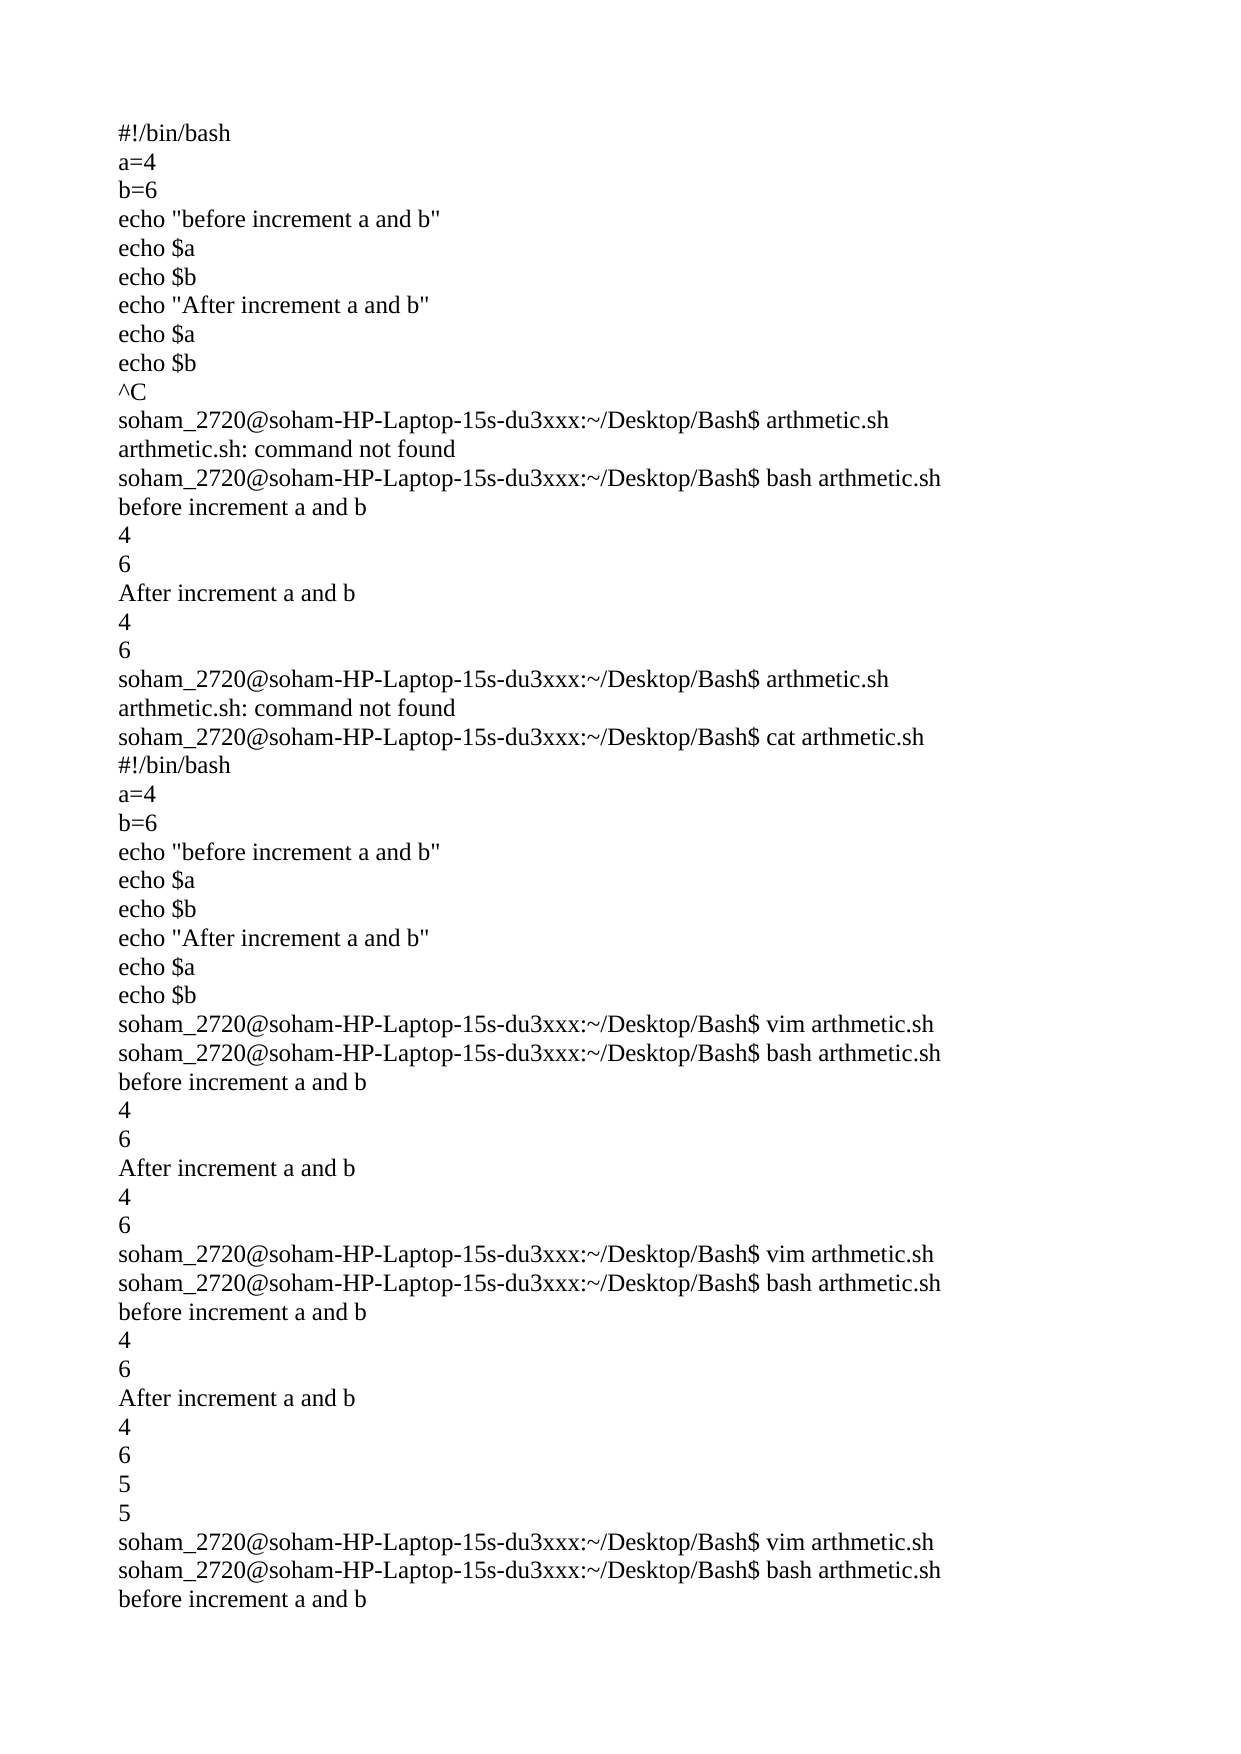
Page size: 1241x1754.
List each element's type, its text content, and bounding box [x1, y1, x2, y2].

text 4 [118, 1096, 1122, 1124]
text 6 [118, 1441, 1122, 1469]
text echo $a [118, 319, 1122, 348]
text before increment a and b [118, 492, 1122, 521]
text #!/bin/bash [118, 751, 1122, 779]
text 6 [118, 1354, 1122, 1383]
text echo "After increment a and b" [118, 923, 1122, 952]
text ^C [118, 377, 1122, 406]
text soham_2720@soham-HP-Laptop-15s-du3xxx:~/Desktop/Bash$ bash arthmetic.sh [118, 1268, 1122, 1297]
text b=6 [118, 176, 1122, 204]
text After increment a and b [118, 1383, 1122, 1412]
text soham_2720@soham-HP-Laptop-15s-du3xxx:~/Desktop/Bash$ vim arthmetic.sh [118, 1239, 1122, 1268]
text echo $a [118, 952, 1122, 981]
text echo $b [118, 894, 1122, 923]
text echo $b [118, 348, 1122, 377]
text 6 [118, 1124, 1122, 1153]
text echo "After increment a and b" [118, 291, 1122, 319]
text soham_2720@soham-HP-Laptop-15s-du3xxx:~/Desktop/Bash$ bash arthmetic.sh [118, 1556, 1122, 1584]
text soham_2720@soham-HP-Laptop-15s-du3xxx:~/Desktop/Bash$ arthmetic.sh [118, 406, 1122, 434]
text echo "before increment a and b" [118, 204, 1122, 233]
text a=4 [118, 147, 1122, 176]
text soham_2720@soham-HP-Laptop-15s-du3xxx:~/Desktop/Bash$ vim arthmetic.sh [118, 1009, 1122, 1038]
text a=4 [118, 779, 1122, 808]
text 4 [118, 607, 1122, 636]
text After increment a and b [118, 578, 1122, 607]
text echo $b [118, 262, 1122, 291]
text 6 [118, 1211, 1122, 1239]
text echo $b [118, 981, 1122, 1009]
text 4 [118, 1412, 1122, 1441]
text arthmetic.sh: command not found [118, 434, 1122, 463]
text before increment a and b [118, 1297, 1122, 1326]
text 6 [118, 636, 1122, 664]
text arthmetic.sh: command not found [118, 693, 1122, 722]
text 4 [118, 1182, 1122, 1211]
text 5 [118, 1498, 1122, 1527]
text b=6 [118, 808, 1122, 837]
text echo $a [118, 233, 1122, 262]
text soham_2720@soham-HP-Laptop-15s-du3xxx:~/Desktop/Bash$ vim arthmetic.sh [118, 1527, 1122, 1556]
text soham_2720@soham-HP-Laptop-15s-du3xxx:~/Desktop/Bash$ arthmetic.sh [118, 664, 1122, 693]
text 5 [118, 1469, 1122, 1498]
text 4 [118, 1326, 1122, 1354]
text soham_2720@soham-HP-Laptop-15s-du3xxx:~/Desktop/Bash$ cat arthmetic.sh [118, 722, 1122, 751]
text soham_2720@soham-HP-Laptop-15s-du3xxx:~/Desktop/Bash$ bash arthmetic.sh [118, 463, 1122, 492]
text echo "before increment a and b" [118, 837, 1122, 866]
text before increment a and b [118, 1067, 1122, 1096]
text before increment a and b [118, 1584, 1122, 1613]
text 6 [118, 549, 1122, 578]
text echo $a [118, 866, 1122, 894]
text #!/bin/bash [118, 118, 1122, 147]
text After increment a and b [118, 1153, 1122, 1182]
text soham_2720@soham-HP-Laptop-15s-du3xxx:~/Desktop/Bash$ bash arthmetic.sh [118, 1038, 1122, 1067]
text 4 [118, 521, 1122, 549]
